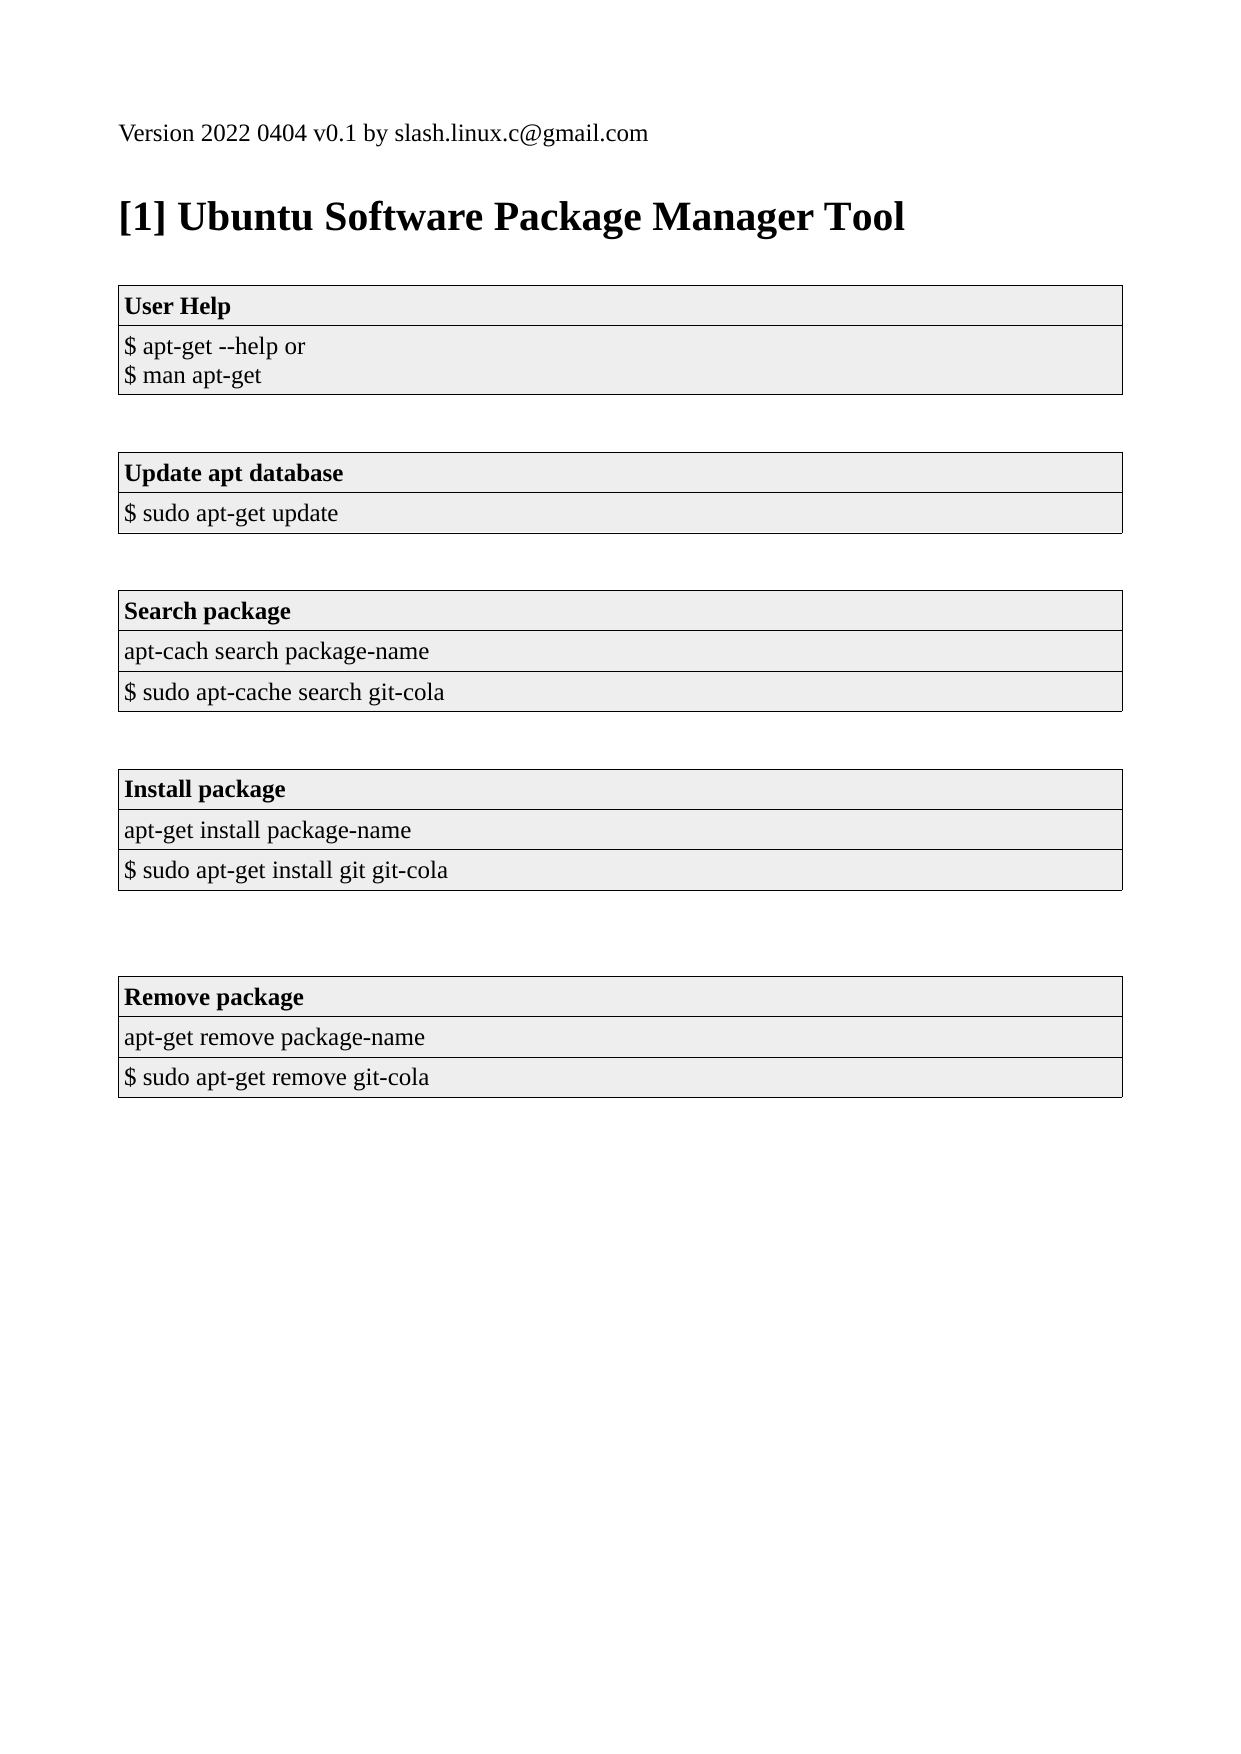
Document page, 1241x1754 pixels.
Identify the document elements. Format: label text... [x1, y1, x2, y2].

table_header User Help [119, 286, 1122, 325]
table_cell apt-get install package-name [119, 810, 1122, 849]
table_cell $ sudo apt-get remove git-cola [119, 1058, 1122, 1097]
table_header $ sudo apt-cache search git-cola [119, 672, 1122, 711]
table_cell $ sudo apt-get update [119, 493, 1122, 532]
table_header Install package [119, 770, 1122, 809]
subtitle [1] Ubuntu Software Package Manager Tool [118, 191, 1122, 272]
table_header Update apt database [119, 453, 1122, 492]
table_cell $ sudo apt-get install git git-cola [119, 850, 1122, 890]
table_header Remove package [119, 977, 1122, 1016]
table_cell apt-cach search package-name [119, 631, 1122, 671]
table_header Search package [119, 591, 1122, 630]
table_cell apt-get remove package-name [119, 1017, 1122, 1057]
table_cell $ apt-get --help or $ man apt-get [119, 326, 1122, 394]
